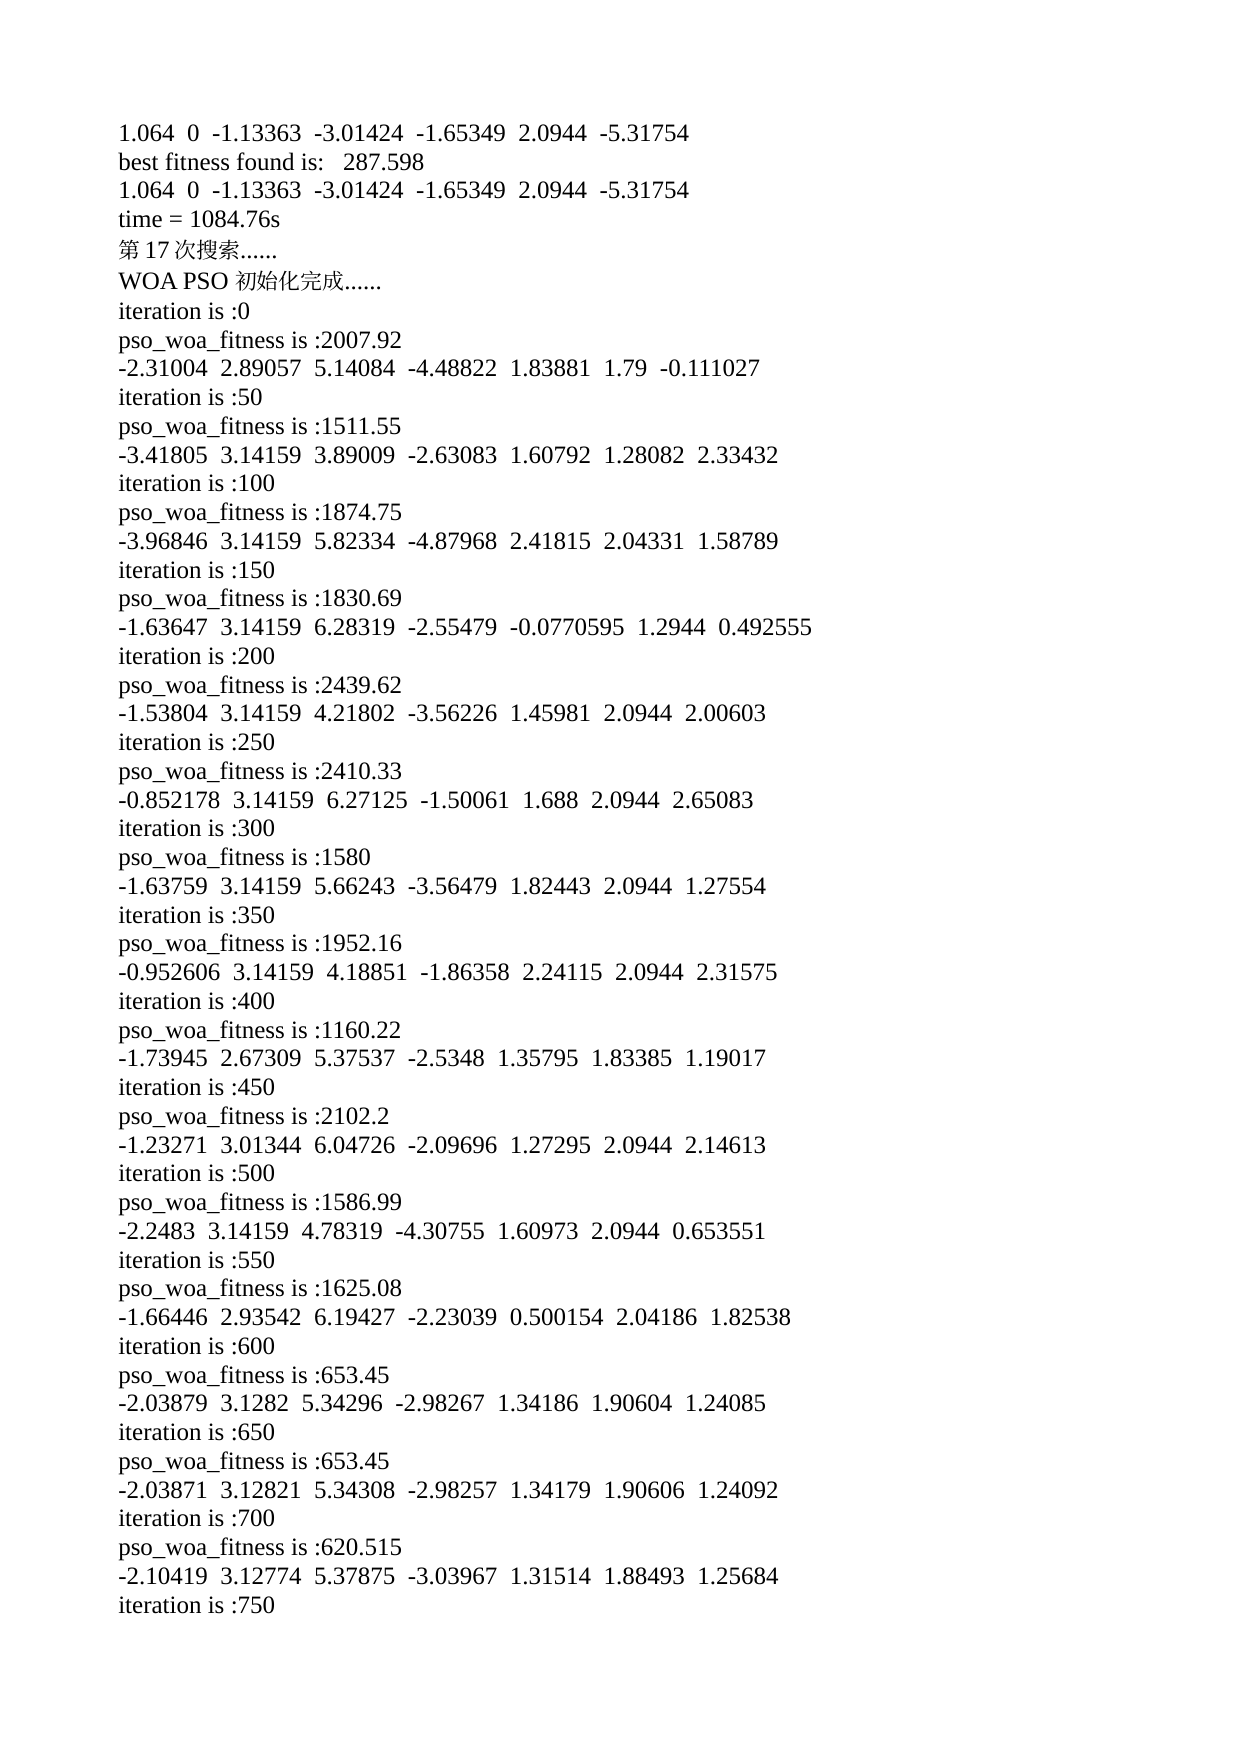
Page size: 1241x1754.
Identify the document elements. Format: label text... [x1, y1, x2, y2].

text pso_woa_fitness is :1580 [118, 842, 1122, 871]
text pso_woa_fitness is :1511.55 [118, 411, 1122, 440]
text iteration is :700 [118, 1503, 1122, 1532]
text 1.064 0 -1.13363 -3.01424 -1.65349 2.0944 -5.31754 [118, 118, 1122, 147]
text pso_woa_fitness is :2102.2 [118, 1101, 1122, 1130]
text iteration is :500 [118, 1158, 1122, 1187]
text -1.66446 2.93542 6.19427 -2.23039 0.500154 2.04186 1.82538 [118, 1302, 1122, 1331]
text -1.73945 2.67309 5.37537 -2.5348 1.35795 1.83385 1.19017 [118, 1043, 1122, 1072]
text -1.23271 3.01344 6.04726 -2.09696 1.27295 2.0944 2.14613 [118, 1130, 1122, 1158]
text best fitness found is: 287.598 [118, 147, 1122, 176]
text time = 1084.76s [118, 204, 1122, 233]
text iteration is :600 [118, 1331, 1122, 1360]
text pso_woa_fitness is :2007.92 [118, 325, 1122, 353]
text iteration is :50 [118, 382, 1122, 411]
text -2.31004 2.89057 5.14084 -4.48822 1.83881 1.79 -0.111027 [118, 353, 1122, 382]
text -1.63759 3.14159 5.66243 -3.56479 1.82443 2.0944 1.27554 [118, 871, 1122, 900]
text pso_woa_fitness is :1625.08 [118, 1273, 1122, 1302]
text -0.952606 3.14159 4.18851 -1.86358 2.24115 2.0944 2.31575 [118, 957, 1122, 986]
text -3.96846 3.14159 5.82334 -4.87968 2.41815 2.04331 1.58789 [118, 526, 1122, 555]
text -0.852178 3.14159 6.27125 -1.50061 1.688 2.0944 2.65083 [118, 785, 1122, 813]
text -2.03879 3.1282 5.34296 -2.98267 1.34186 1.90604 1.24085 [118, 1388, 1122, 1417]
text pso_woa_fitness is :2439.62 [118, 670, 1122, 698]
text 第17次搜索...... [118, 233, 1122, 264]
text pso_woa_fitness is :620.515 [118, 1532, 1122, 1561]
text -2.03871 3.12821 5.34308 -2.98257 1.34179 1.90606 1.24092 [118, 1475, 1122, 1503]
text pso_woa_fitness is :653.45 [118, 1360, 1122, 1388]
text pso_woa_fitness is :1952.16 [118, 928, 1122, 957]
text pso_woa_fitness is :2410.33 [118, 756, 1122, 785]
text iteration is :350 [118, 900, 1122, 928]
text iteration is :300 [118, 813, 1122, 842]
text pso_woa_fitness is :1586.99 [118, 1187, 1122, 1216]
text iteration is :750 [118, 1590, 1122, 1618]
text -1.63647 3.14159 6.28319 -2.55479 -0.0770595 1.2944 0.492555 [118, 612, 1122, 641]
text WOA PSO 初始化完成...... [118, 264, 1122, 296]
text iteration is :650 [118, 1417, 1122, 1446]
text iteration is :150 [118, 555, 1122, 583]
text -2.10419 3.12774 5.37875 -3.03967 1.31514 1.88493 1.25684 [118, 1561, 1122, 1590]
text iteration is :400 [118, 986, 1122, 1015]
text 1.064 0 -1.13363 -3.01424 -1.65349 2.0944 -5.31754 [118, 176, 1122, 204]
text iteration is :200 [118, 641, 1122, 670]
text iteration is :0 [118, 296, 1122, 325]
text pso_woa_fitness is :1160.22 [118, 1015, 1122, 1043]
text iteration is :450 [118, 1072, 1122, 1101]
text pso_woa_fitness is :1874.75 [118, 497, 1122, 526]
text iteration is :550 [118, 1245, 1122, 1273]
text pso_woa_fitness is :1830.69 [118, 583, 1122, 612]
text iteration is :250 [118, 727, 1122, 756]
text -3.41805 3.14159 3.89009 -2.63083 1.60792 1.28082 2.33432 [118, 440, 1122, 468]
text iteration is :100 [118, 468, 1122, 497]
text -1.53804 3.14159 4.21802 -3.56226 1.45981 2.0944 2.00603 [118, 698, 1122, 727]
text pso_woa_fitness is :653.45 [118, 1446, 1122, 1475]
text -2.2483 3.14159 4.78319 -4.30755 1.60973 2.0944 0.653551 [118, 1216, 1122, 1245]
